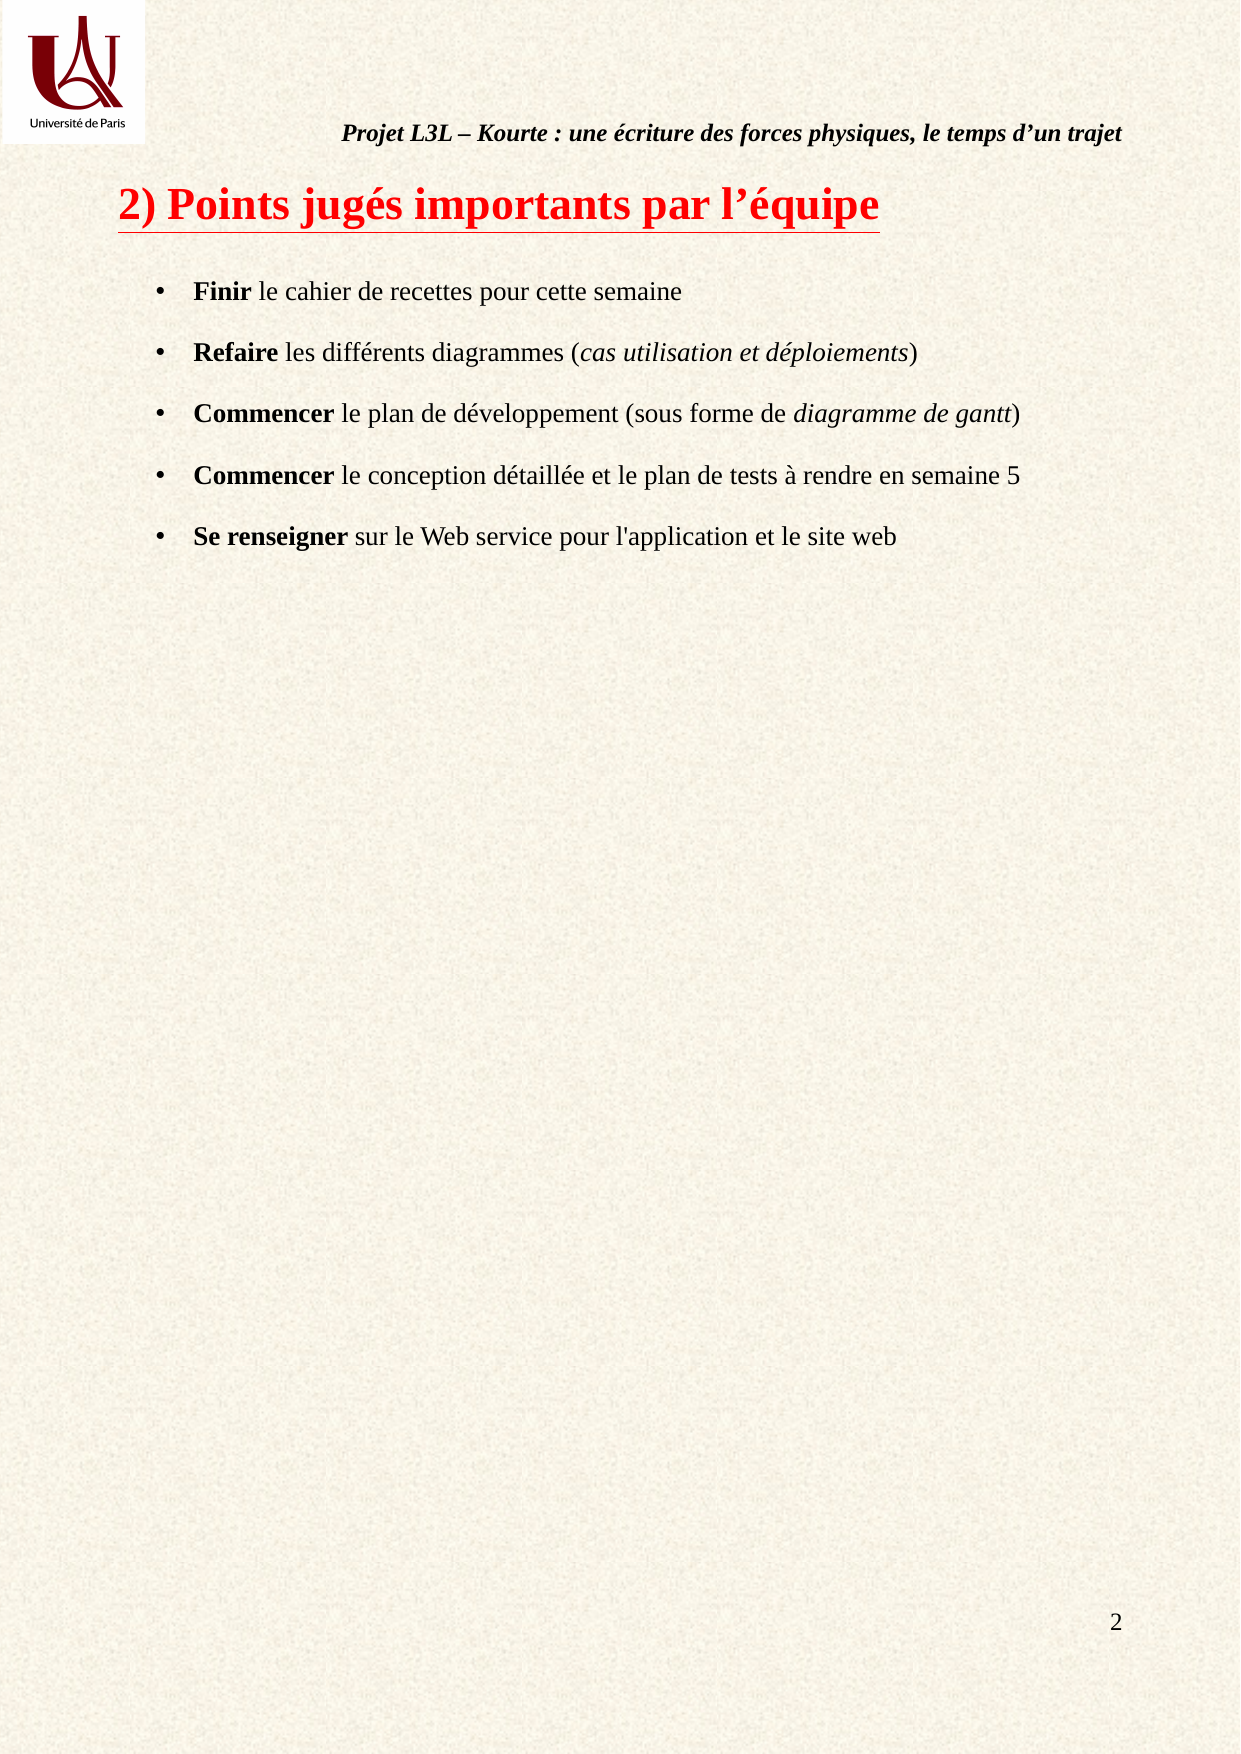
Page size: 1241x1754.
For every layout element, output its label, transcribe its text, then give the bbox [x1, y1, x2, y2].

list Refaire les différents diagrammes (cas utilisation et déploiements) [156, 336, 1122, 367]
list Finir le cahier de recettes pour cette semaine [156, 274, 1122, 306]
list Commencer le plan de développement (sous forme de diagramme de gantt) [156, 397, 1122, 429]
list Se renseigner sur le Web service pour l'application et le site web [156, 520, 1122, 552]
picture [0, 0, 1241, 1754]
list Commencer le conception détaillée et le plan de tests à rendre en semaine 5 [156, 459, 1122, 490]
subtitle 2) Points jugés importants par l’équipe [118, 176, 1122, 233]
